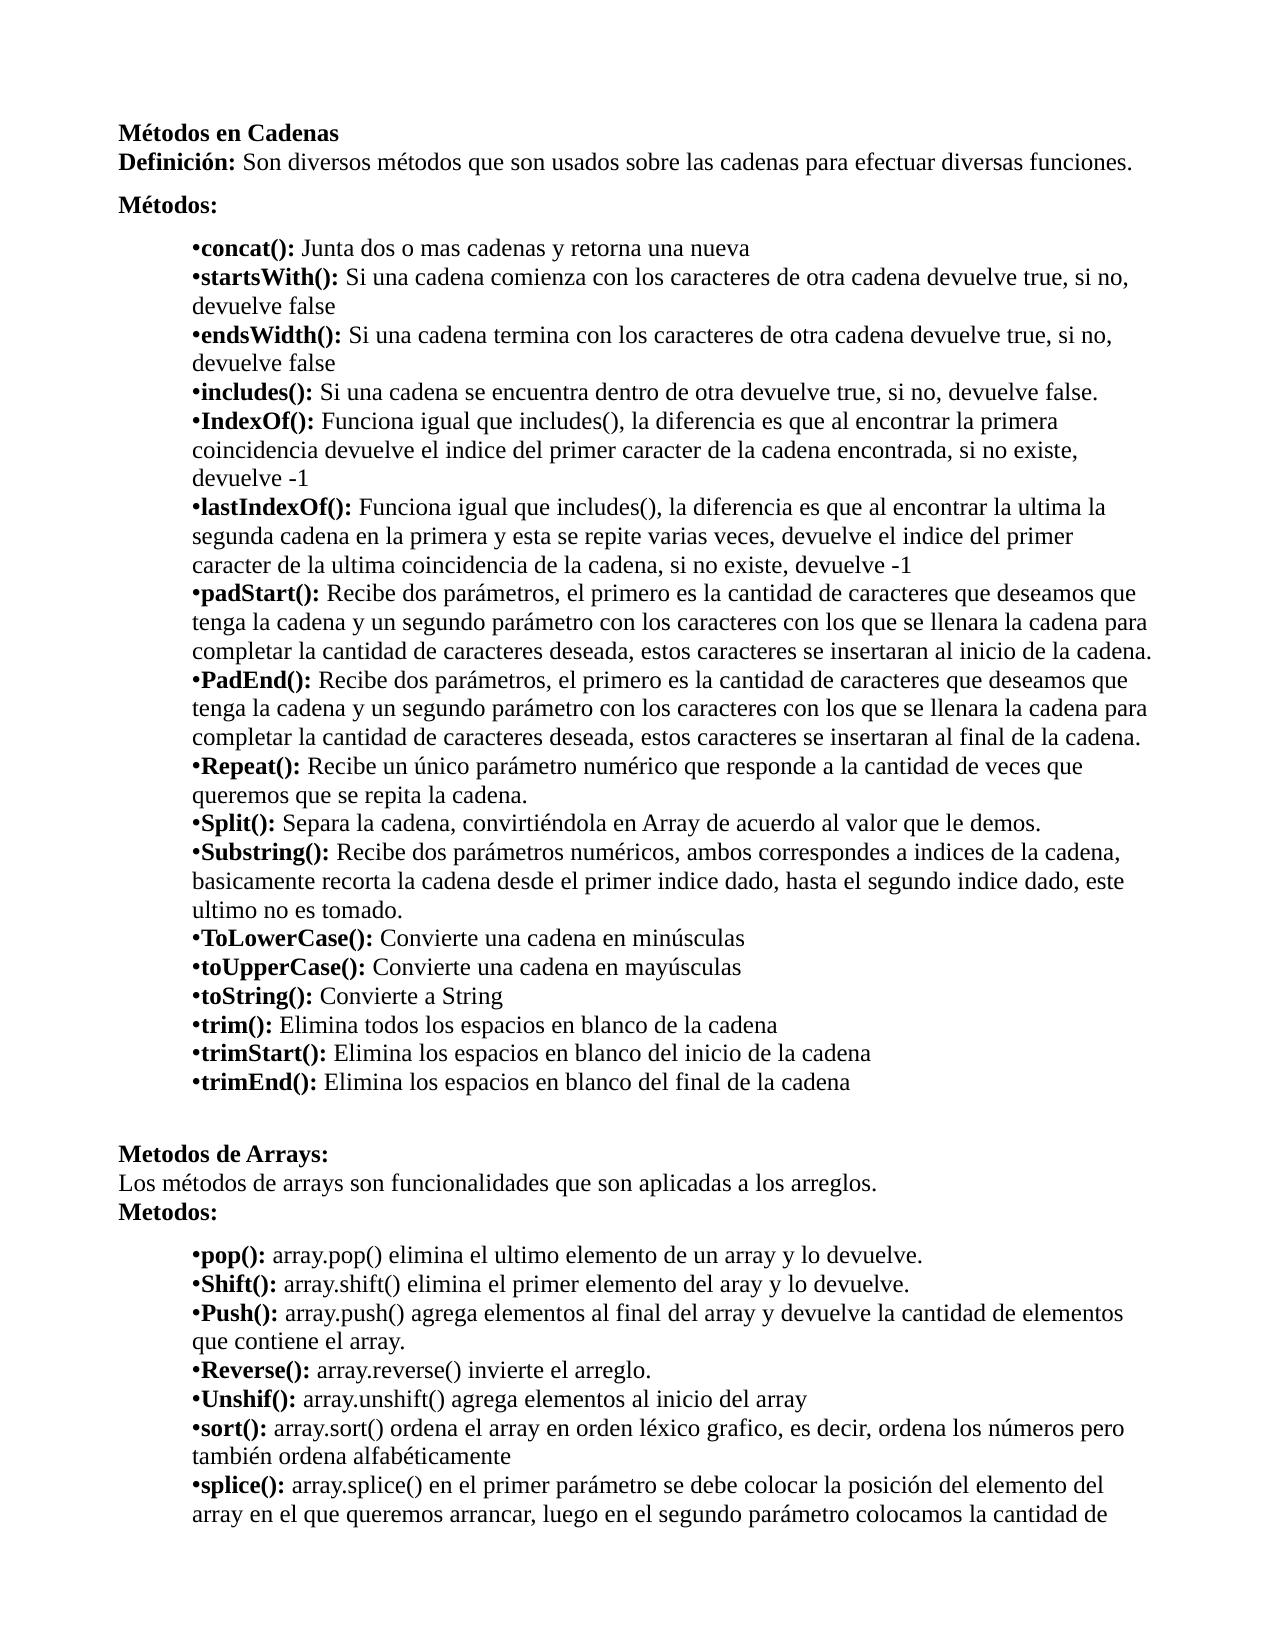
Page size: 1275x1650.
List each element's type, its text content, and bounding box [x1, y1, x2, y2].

list includes(): Si una cadena se encuentra dentro de otra devuelve true, si no, devuelve false. [118, 377, 1157, 406]
list trimStart(): Elimina los espacios en blanco del inicio de la cadena [118, 1038, 1157, 1067]
list Split(): Separa la cadena, convirtiéndola en Array de acuerdo al valor que le demos. [118, 808, 1157, 837]
list concat(): Junta dos o mas cadenas y retorna una nueva [118, 233, 1157, 262]
list Reverse(): array.reverse() invierte el arreglo. [118, 1355, 1157, 1384]
text Métodos: [118, 190, 1157, 219]
text Metodos de Arrays: [118, 1139, 1157, 1168]
list Push(): array.push() agrega elementos al final del array y devuelve la cantidad de elementos que contiene el array. [118, 1298, 1157, 1355]
text Definición: Son diversos métodos que son usados sobre las cadenas para efectuar diversas funciones. [118, 147, 1157, 176]
list Shift(): array.shift() elimina el primer elemento del aray y lo devuelve. [118, 1269, 1157, 1298]
list Unshif(): array.unshift() agrega elementos al inicio del array [118, 1384, 1157, 1413]
list splice(): array.splice() en el primer parámetro se debe colocar la posición del elemento del array en el que queremos arrancar, luego en el segundo parámetro colocamos la cantidad de [118, 1470, 1157, 1528]
list Substring(): Recibe dos parámetros numéricos, ambos correspondes a indices de la cadena, basicamente recorta la cadena desde el primer indice dado, hasta el segundo indice dado, este ultimo no es tomado. [118, 837, 1157, 923]
text Métodos en Cadenas [118, 118, 1157, 147]
list trimEnd(): Elimina los espacios en blanco del final de la cadena [118, 1067, 1157, 1096]
list startsWith(): Si una cadena comienza con los caracteres de otra cadena devuelve true, si no, devuelve false [118, 262, 1157, 320]
text Los métodos de arrays son funcionalidades que son aplicadas a los arreglos. Metodos: [118, 1168, 1157, 1226]
list endsWidth(): Si una cadena termina con los caracteres de otra cadena devuelve true, si no, devuelve false [118, 320, 1157, 377]
list IndexOf(): Funciona igual que includes(), la diferencia es que al encontrar la primera coincidencia devuelve el indice del primer caracter de la cadena encontrada, si no existe, devuelve -1 [118, 406, 1157, 492]
list lastIndexOf(): Funciona igual que includes(), la diferencia es que al encontrar la ultima la segunda cadena en la primera y esta se repite varias veces, devuelve el indice del primer caracter de la ultima coincidencia de la cadena, si no existe, devuelve -1 [118, 492, 1157, 578]
list trim(): Elimina todos los espacios en blanco de la cadena [118, 1010, 1157, 1038]
list Repeat(): Recibe un único parámetro numérico que responde a la cantidad de veces que queremos que se repita la cadena. [118, 751, 1157, 808]
list pop(): array.pop() elimina el ultimo elemento de un array y lo devuelve. [118, 1240, 1157, 1269]
list padStart(): Recibe dos parámetros, el primero es la cantidad de caracteres que deseamos que tenga la cadena y un segundo parámetro con los caracteres con los que se llenara la cadena para completar la cantidad de caracteres deseada, estos caracteres se insertaran al inicio de la cadena. [118, 578, 1157, 665]
list ToLowerCase(): Convierte una cadena en minúsculas [118, 923, 1157, 952]
list PadEnd(): Recibe dos parámetros, el primero es la cantidad de caracteres que deseamos que tenga la cadena y un segundo parámetro con los caracteres con los que se llenara la cadena para completar la cantidad de caracteres deseada, estos caracteres se insertaran al final de la cadena. [118, 665, 1157, 751]
list sort(): array.sort() ordena el array en orden léxico grafico, es decir, ordena los números pero también ordena alfabéticamente [118, 1413, 1157, 1470]
list toString(): Convierte a String [118, 981, 1157, 1010]
list toUpperCase(): Convierte una cadena en mayúsculas [118, 952, 1157, 981]
